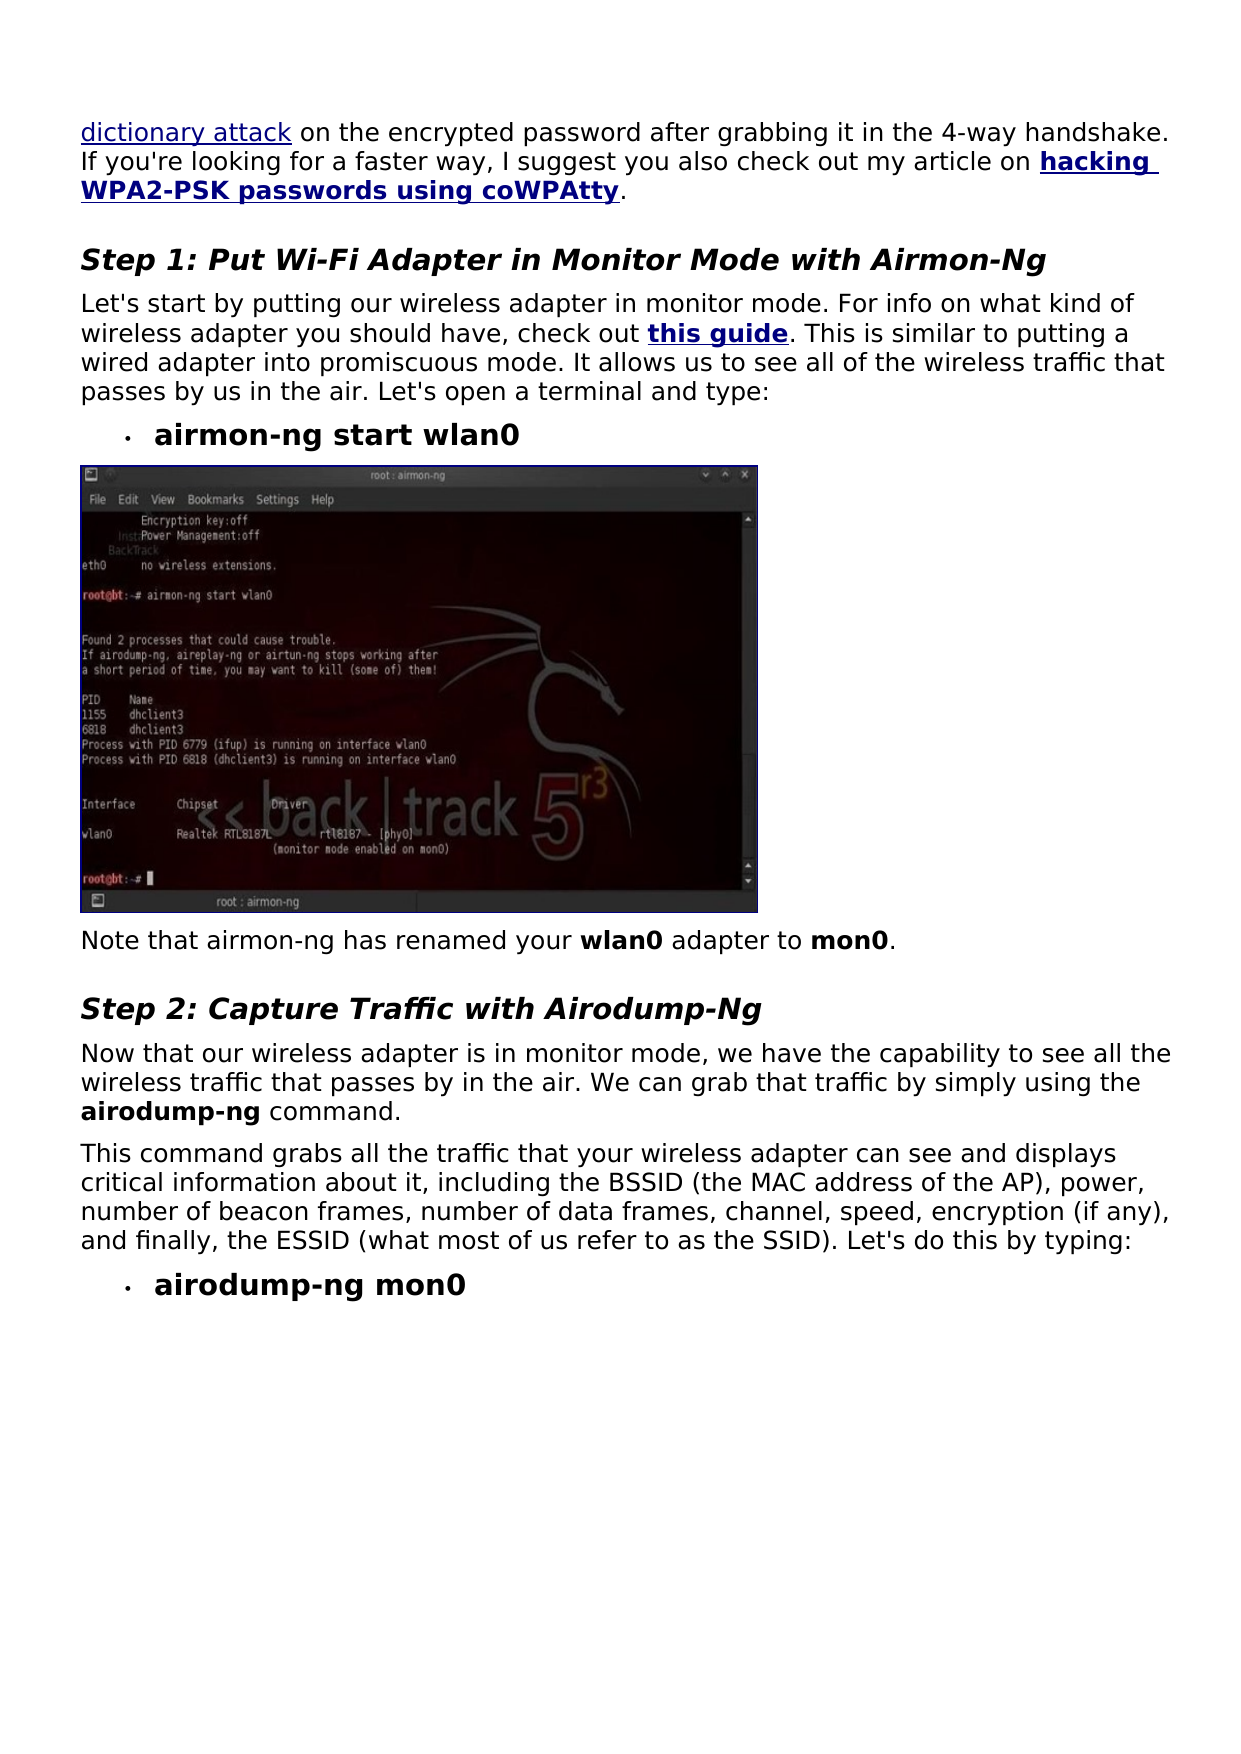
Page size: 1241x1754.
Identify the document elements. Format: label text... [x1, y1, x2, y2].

subtitle Step 2: Capture Traffic with Airodump-Ng [80, 992, 1191, 1026]
text Note that airmon-ng has renamed your wlan0 adapter to mon0. [80, 926, 1191, 955]
list airmon-ng start wlan0 [124, 419, 1191, 453]
text Now that our wireless adapter is in monitor mode, we have the capability to see all the wireless traffic that passes by in the air. We can grab that traffic by simply using the airodump-ng command. [80, 1039, 1191, 1126]
list airodump-ng mon0 [124, 1268, 1191, 1302]
text This command grabs all the traffic that your wireless adapter can see and displays critical information about it, including the BSSID (the MAC address of the AP), power, number of beacon frames, number of data frames, channel, speed, encryption (if any), and finally, the ESSID (what most of us refer to as the SSID). Let's do this by typing: [80, 1139, 1191, 1256]
picture [82, 467, 757, 912]
subtitle Step 1: Put Wi-Fi Adapter in Monitor Mode with Airmon-Ng [80, 243, 1191, 277]
text Let's start by putting our wireless adapter in monitor mode. For info on what kind of wireless adapter you should have, check out this guide. This is similar to putting a wired adapter into promiscuous mode. It allows us to see all of the wireless traffic that passes by us in the air. Let's open a terminal and type: [80, 289, 1191, 406]
text dictionary attack on the encrypted password after grabbing it in the 4-way handshake. If you're looking for a faster way, I suggest you also check out my article on hacking WPA2-PSK passwords using coWPAtty. [80, 118, 1191, 206]
